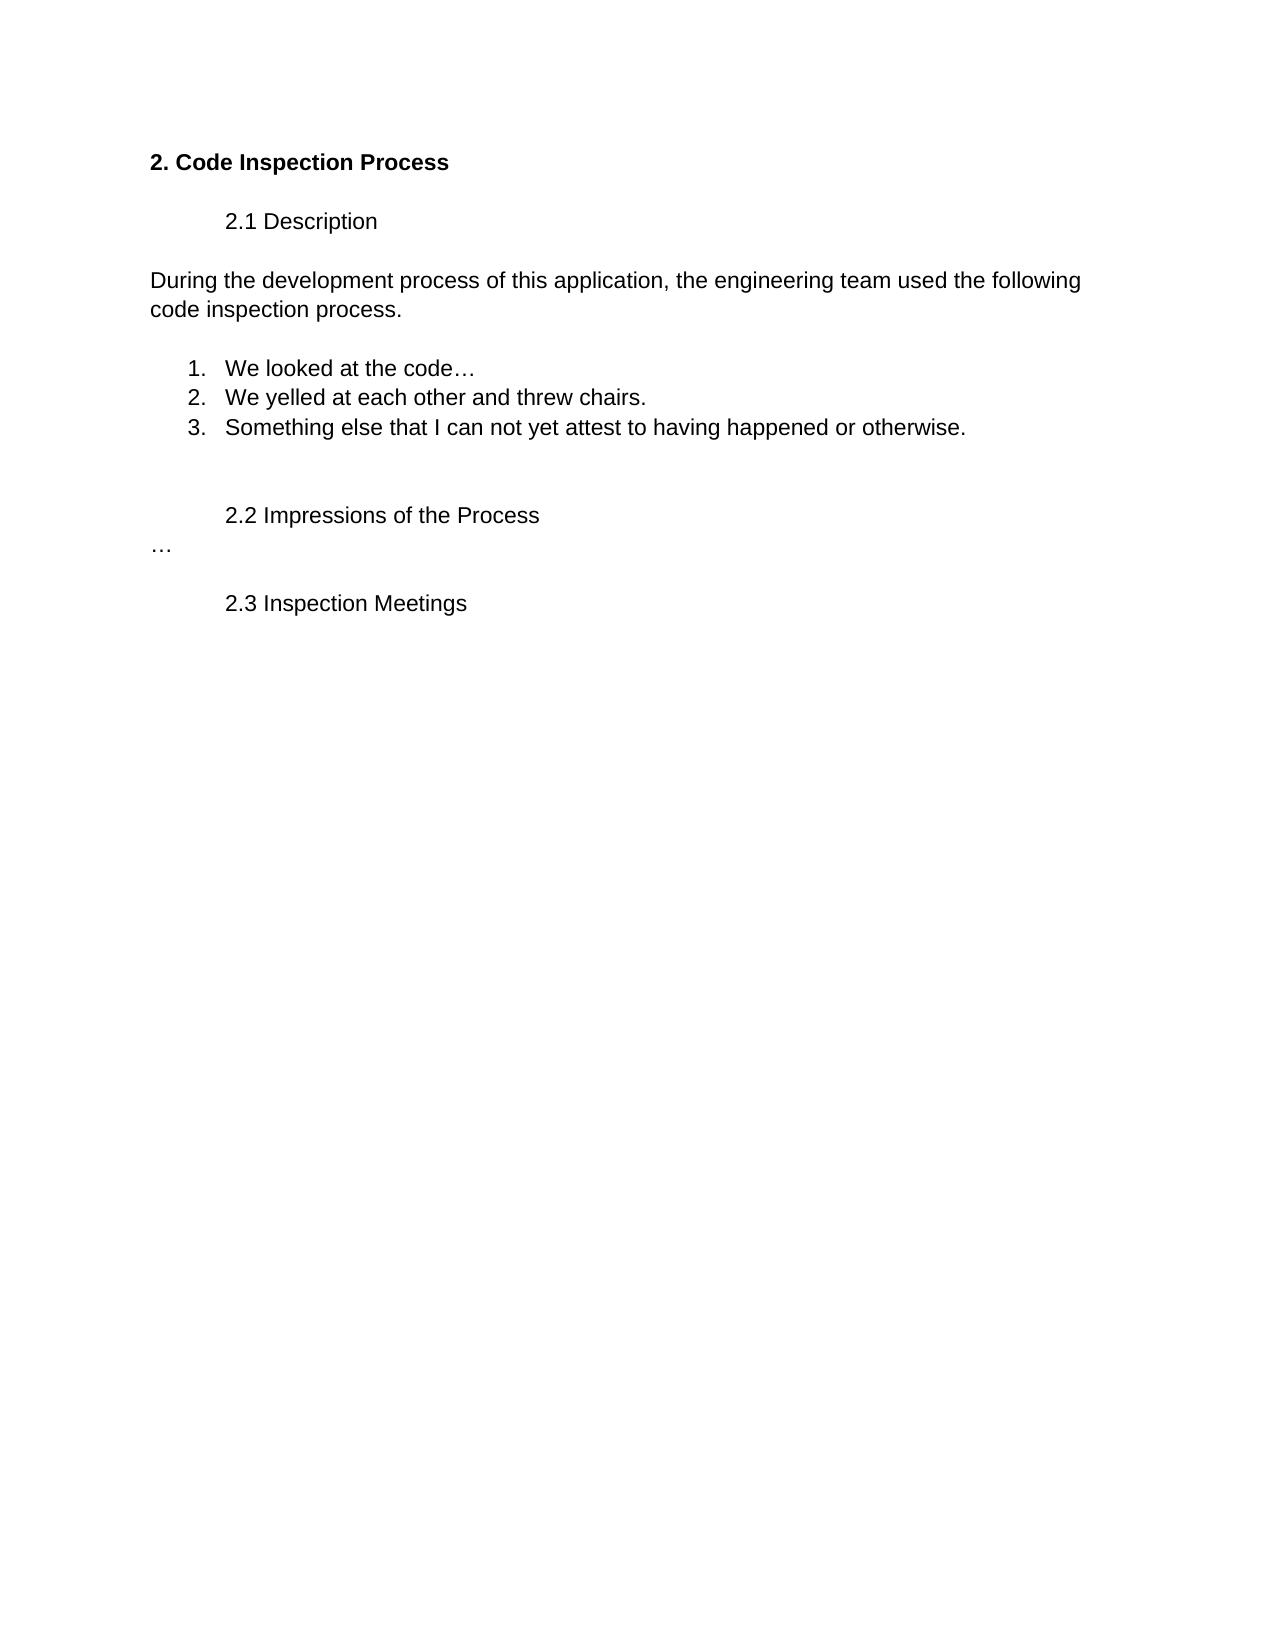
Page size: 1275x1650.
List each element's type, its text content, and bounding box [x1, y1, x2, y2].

list Something else that I can not yet attest to having happened or otherwise. [187, 414, 1125, 440]
text … [150, 532, 1125, 557]
text 2.1 Description [150, 209, 1125, 234]
text During the development process of this application, the engineering team used the following code inspection process. [150, 267, 1125, 322]
list We yelled at each other and threw chairs. [187, 385, 1125, 411]
text 2.3 Inspection Meetings [150, 591, 1125, 616]
text 2. Code Inspection Process [150, 150, 1125, 176]
text 2.2 Impressions of the Process [150, 502, 1125, 528]
list We looked at the code… [187, 356, 1125, 381]
